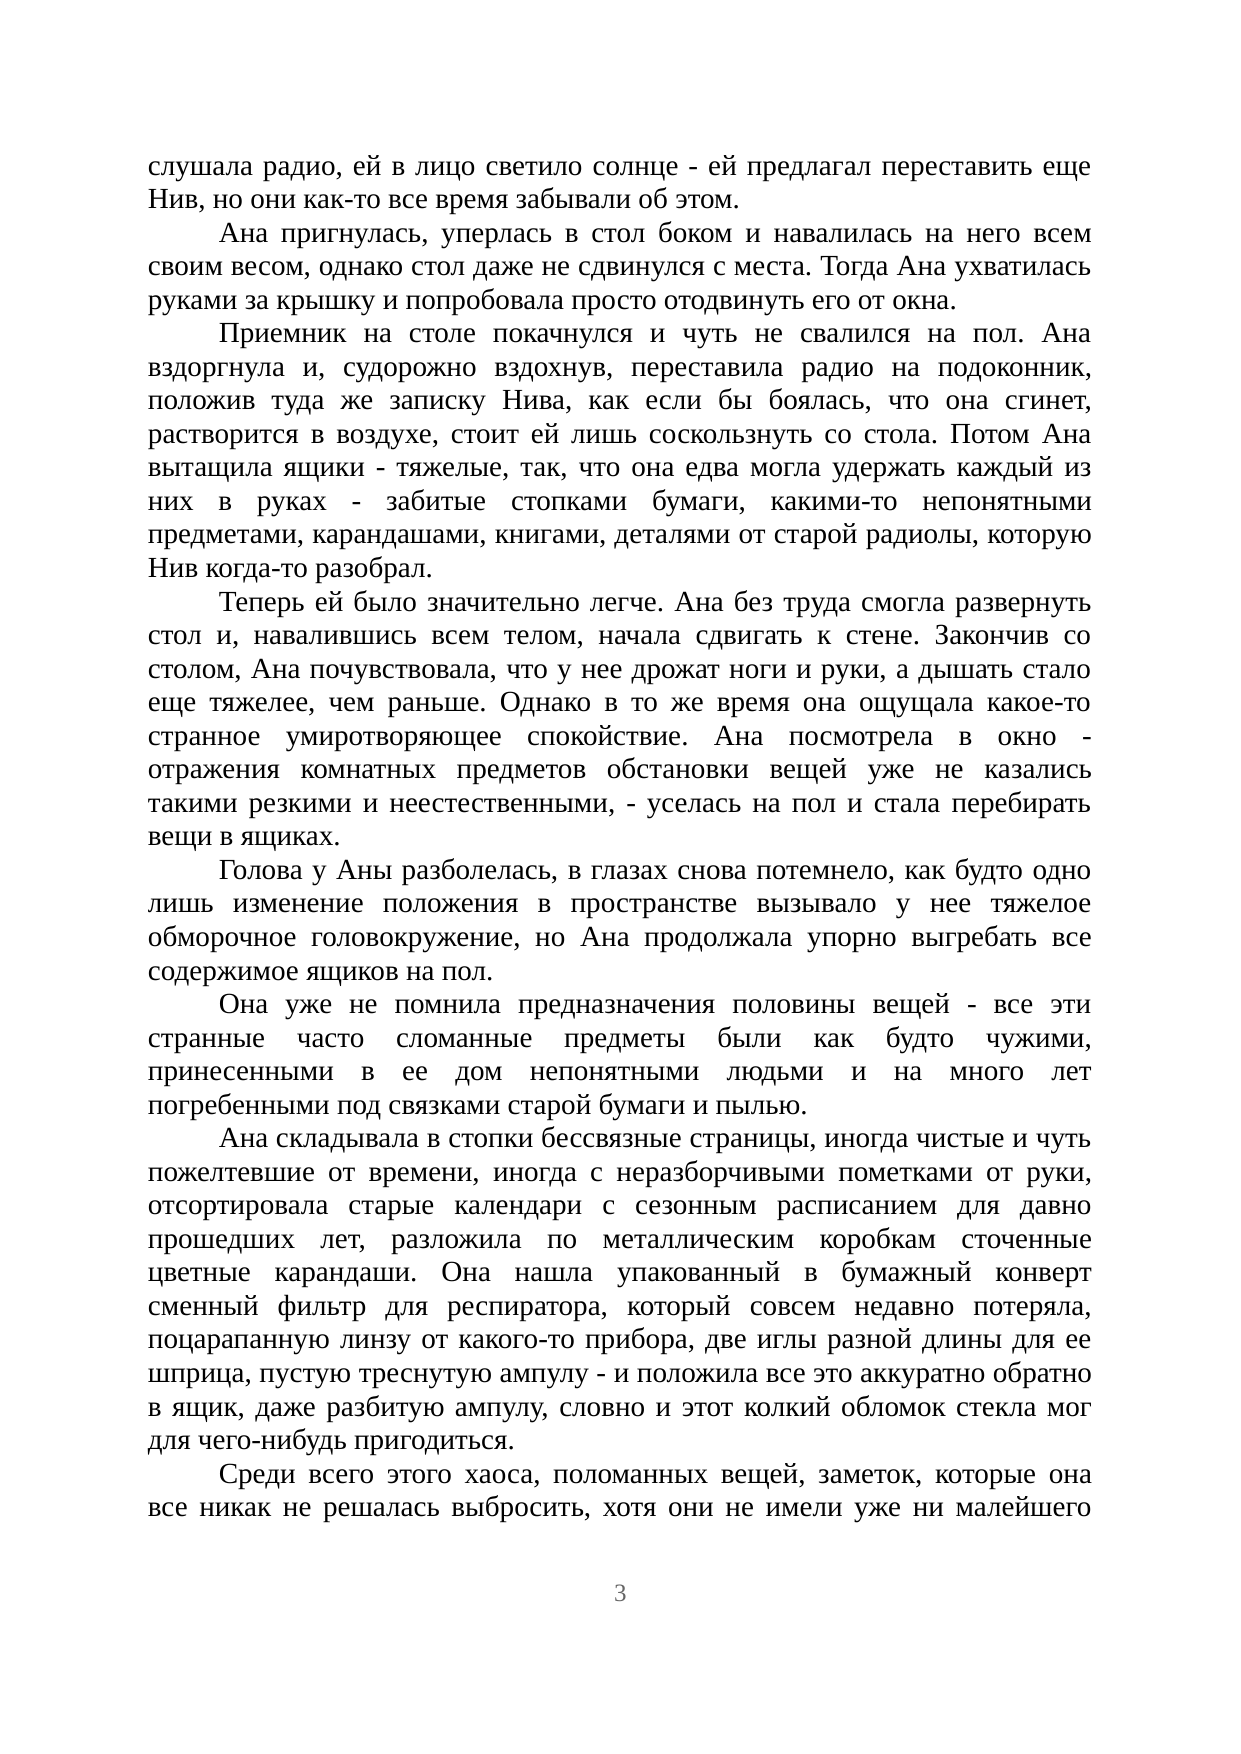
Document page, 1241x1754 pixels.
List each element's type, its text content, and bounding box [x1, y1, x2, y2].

text Она уже не помнила предназначения половины вещей - все эти странные часто сломанные предметы были как будто чужими, принесенными в ее дом непонятными людьми и на много лет погребенными под связками старой бумаги и пылью. [148, 986, 1093, 1120]
text Ана складывала в стопки бессвязные страницы, иногда чистые и чуть пожелтевшие от времени, иногда с неразборчивыми пометками от руки, отсортировала старые календари с сезонным расписанием для давно прошедших лет, разложила по металлическим коробкам сточенные цветные карандаши. Она нашла упакованный в бумажный конверт сменный фильтр для респиратора, который совсем недавно потеряла, поцарапанную линзу от какого-то прибора, две иглы разной длины для ее шприца, пустую треснутую ампулу - и положила все это аккуратно обратно в ящик, даже разбитую ампулу, словно и этот колкий обломок стекла мог для чего-нибудь пригодиться. [148, 1120, 1093, 1456]
text Ана пригнулась, уперлась в стол боком и навалилась на него всем своим весом, однако стол даже не сдвинулся с места. Тогда Ана ухватилась руками за крышку и попробовала просто отодвинуть его от окна. [148, 215, 1093, 315]
text слушала радио, ей в лицо светило солнце - ей предлагал переставить еще Нив, но они как-то все время забывали об этом. [148, 148, 1093, 215]
text Голова у Аны разболелась, в глазах снова потемнело, как будто одно лишь изменение положения в пространстве вызывало у нее тяжелое обморочное головокружение, но Ана продолжала упорно выгребать все содержимое ящиков на пол. [148, 852, 1093, 986]
text Среди всего этого хаоса, поломанных вещей, заметок, которые она все никак не решалась выбросить, хотя они не имели уже ни малейшего [148, 1456, 1093, 1523]
text Теперь ей было значительно легче. Ана без труда смогла развернуть стол и, навалившись всем телом, начала сдвигать к стене. Закончив со столом, Ана почувствовала, что у нее дрожат ноги и руки, а дышать стало еще тяжелее, чем раньше. Однако в то же время она ощущала какое-то странное умиротворяющее спокойствие. Ана посмотрела в окно - отражения комнатных предметов обстановки вещей уже не казались такими резкими и неестественными, - уселась на пол и стала перебирать вещи в ящиках. [148, 584, 1093, 852]
text Приемник на столе покачнулся и чуть не свалился на пол. Ана вздоргнула и, судорожно вздохнув, переставила радио на подоконник, положив туда же записку Нива, как если бы боялась, что она сгинет, растворится в воздухе, стоит ей лишь соскользнуть со стола. Потом Ана вытащила ящики - тяжелые, так, что она едва могла удержать каждый из них в руках - забитые стопками бумаги, какими-то непонятными предметами, карандашами, книгами, деталями от старой радиолы, которую Нив когда-то разобрал. [148, 315, 1093, 584]
